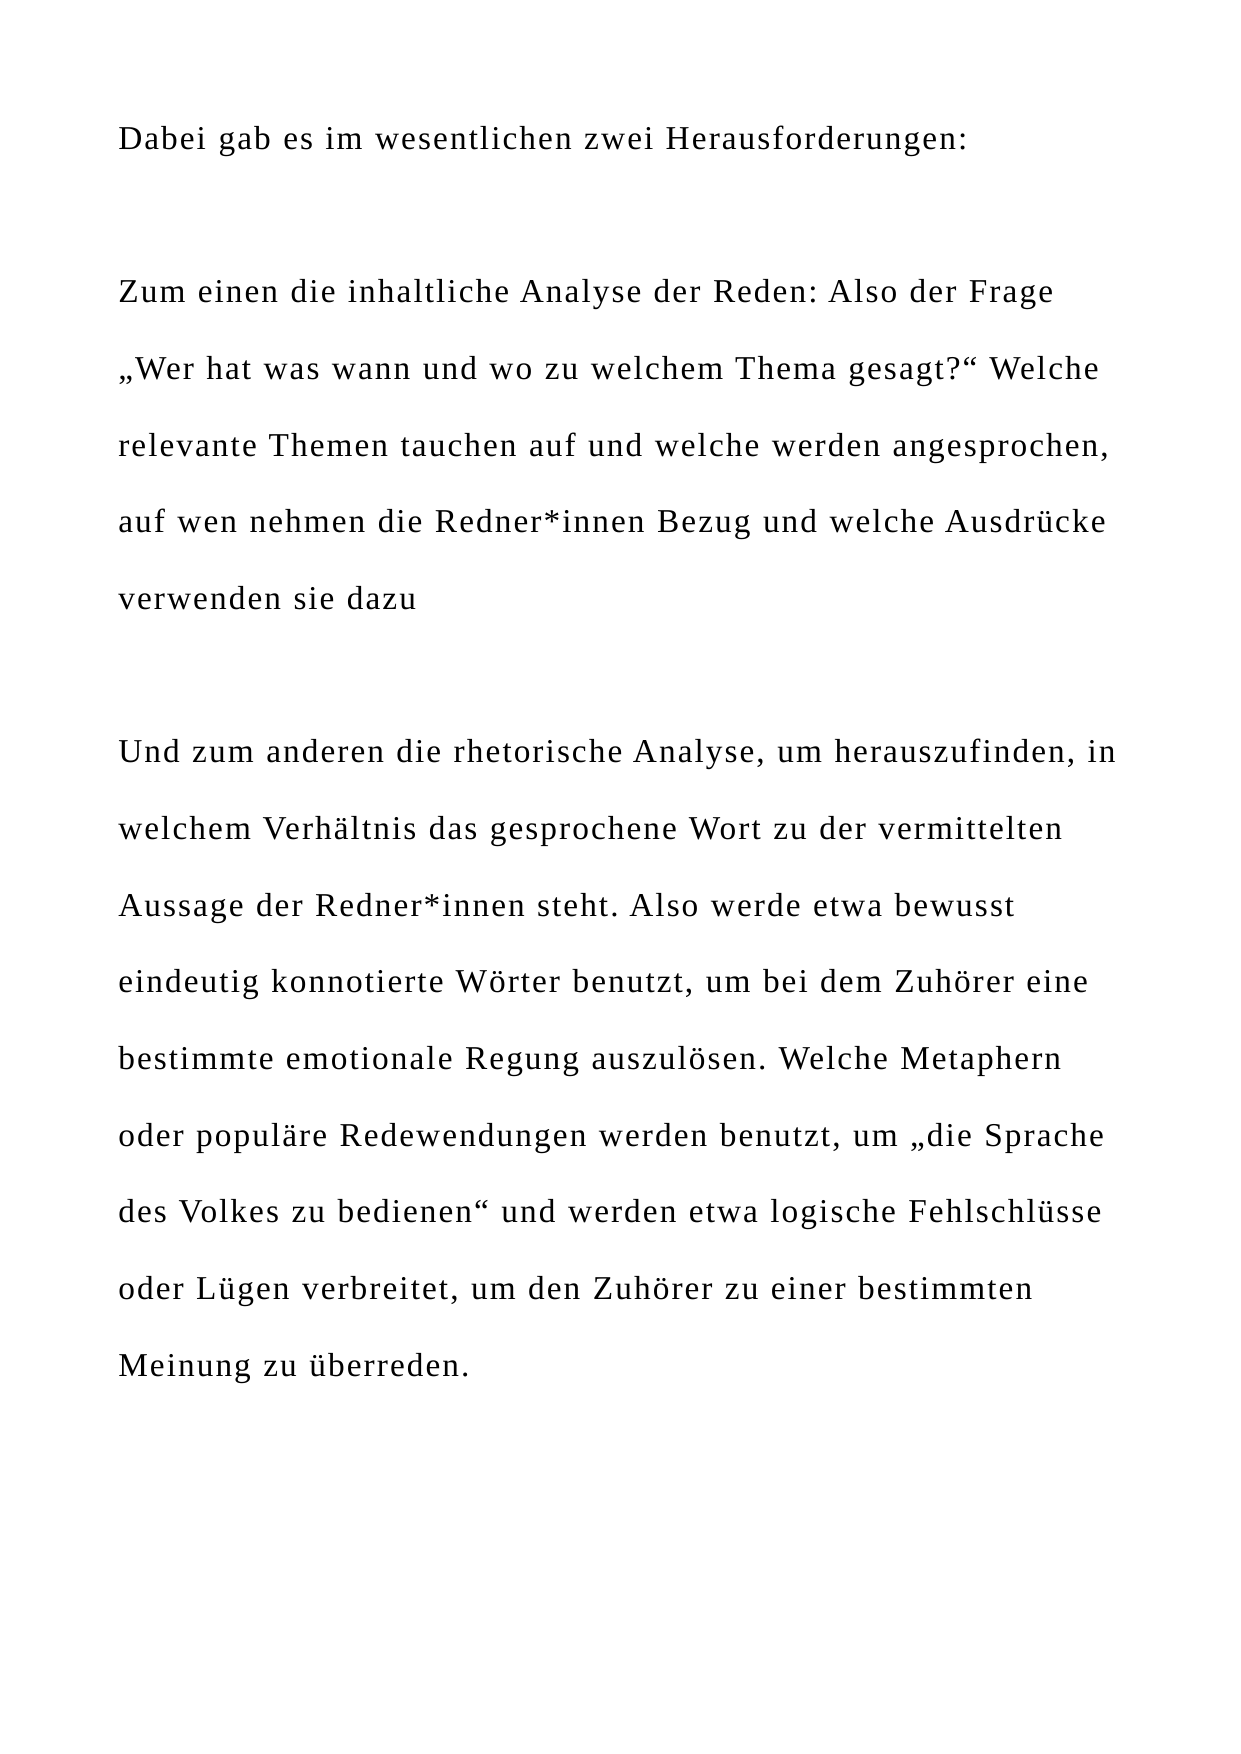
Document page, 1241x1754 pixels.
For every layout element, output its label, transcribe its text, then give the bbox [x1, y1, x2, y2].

text Und zum anderen die rhetorische Analyse, um herauszufinden, in welchem Verhältnis das gesprochene Wort zu der vermittelten Aussage der Redner*innen steht. Also werde etwa bewusst eindeutig konnotierte Wörter benutzt, um bei dem Zuhörer eine bestimmte emotionale Regung auszulösen. Welche Metaphern oder populäre Redewendungen werden benutzt, um „die Sprache des Volkes zu bedienen“ und werden etwa logische Fehlschlüsse oder Lügen verbreitet, um den Zuhörer zu einer bestimmten Meinung zu überreden. [118, 731, 1122, 1383]
text Zum einen die inhaltliche Analyse der Reden: Also der Frage „Wer hat was wann und wo zu welchem Thema gesagt?“ Welche relevante Themen tauchen auf und welche werden angesprochen, auf wen nehmen die Redner*innen Bezug und welche Ausdrücke verwenden sie dazu [118, 271, 1122, 616]
text Dabei gab es im wesentlichen zwei Herausforderungen: [118, 118, 1122, 156]
